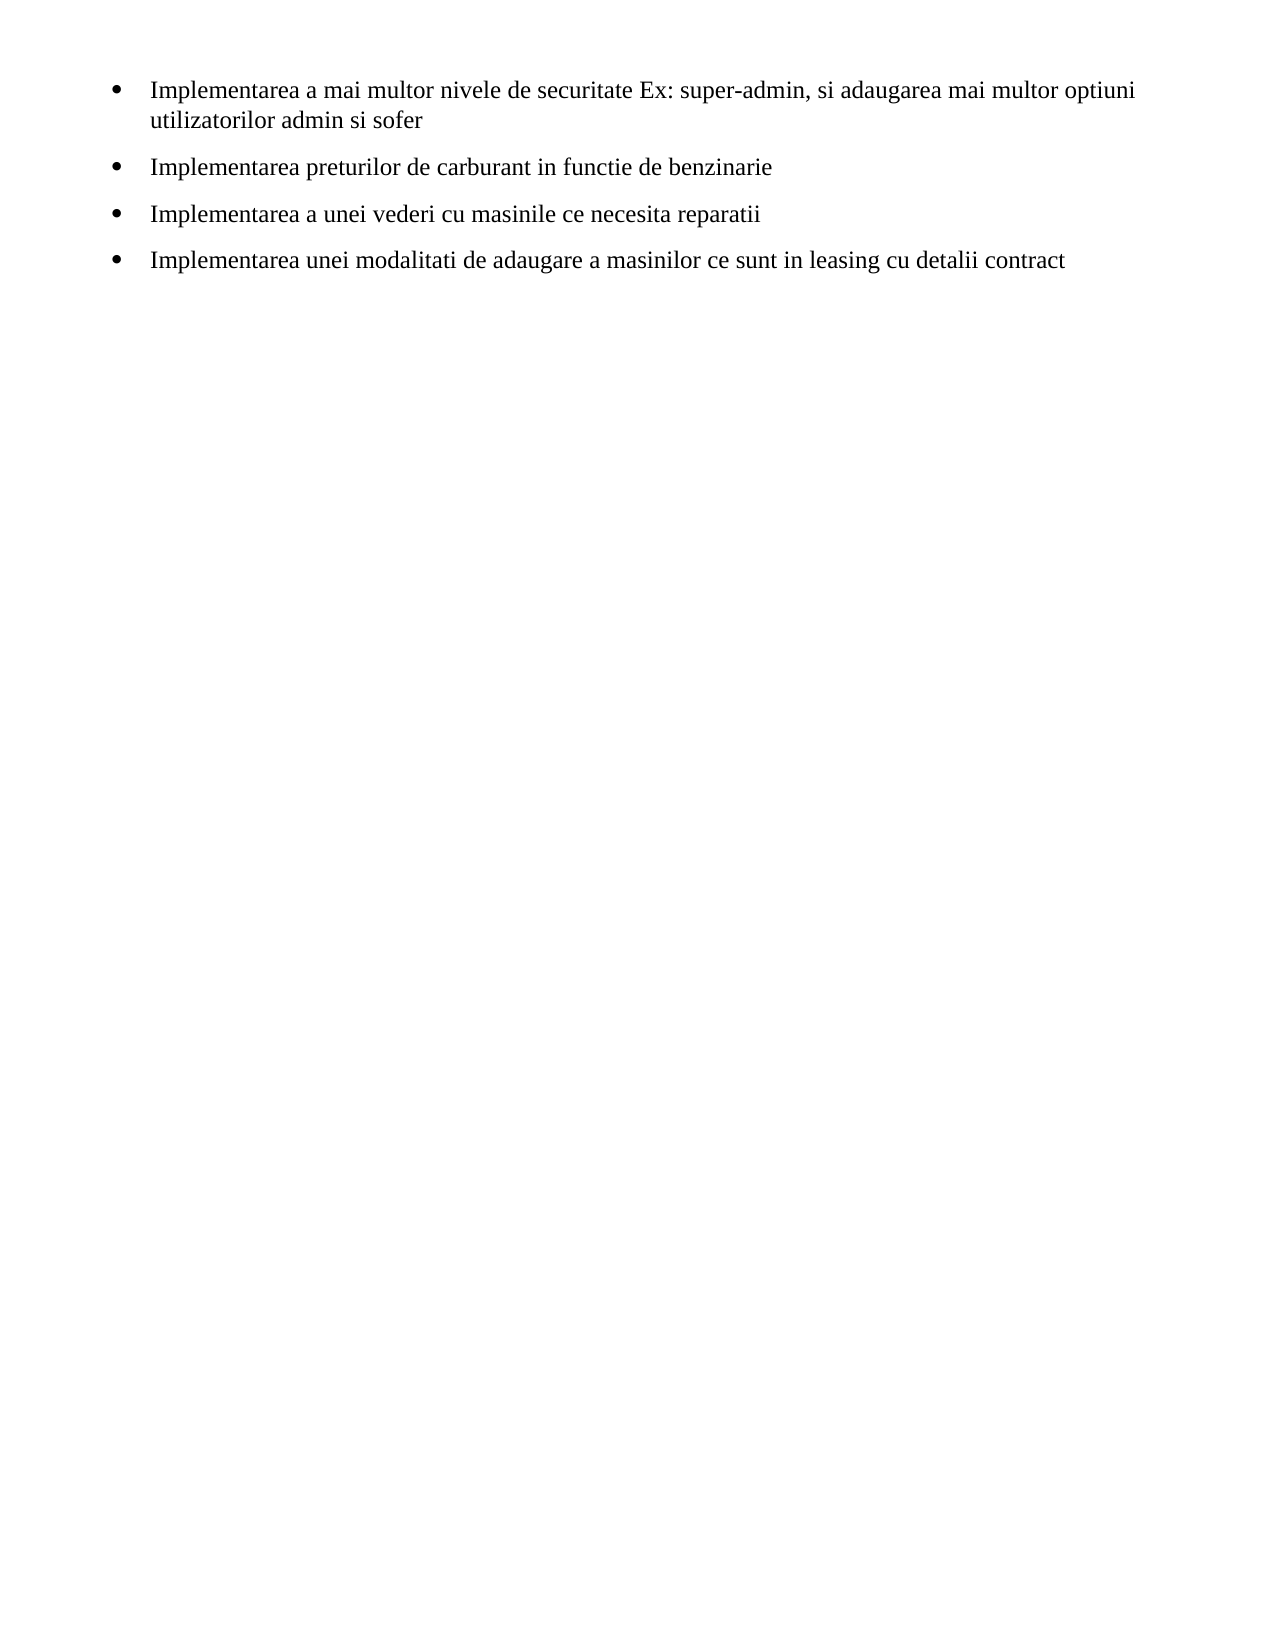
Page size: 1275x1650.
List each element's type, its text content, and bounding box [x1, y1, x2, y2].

list Implementarea unei modalitati de adaugare a masinilor ce sunt in leasing cu detalii contract [112, 245, 1200, 274]
list Implementarea a mai multor nivele de securitate Ex: super-admin, si adaugarea mai multor optiuni utilizatorilor admin si sofer [112, 75, 1200, 134]
list Implementarea preturilor de carburant in functie de benzinarie [112, 152, 1200, 181]
list Implementarea a unei vederi cu masinile ce necesita reparatii [112, 199, 1200, 227]
